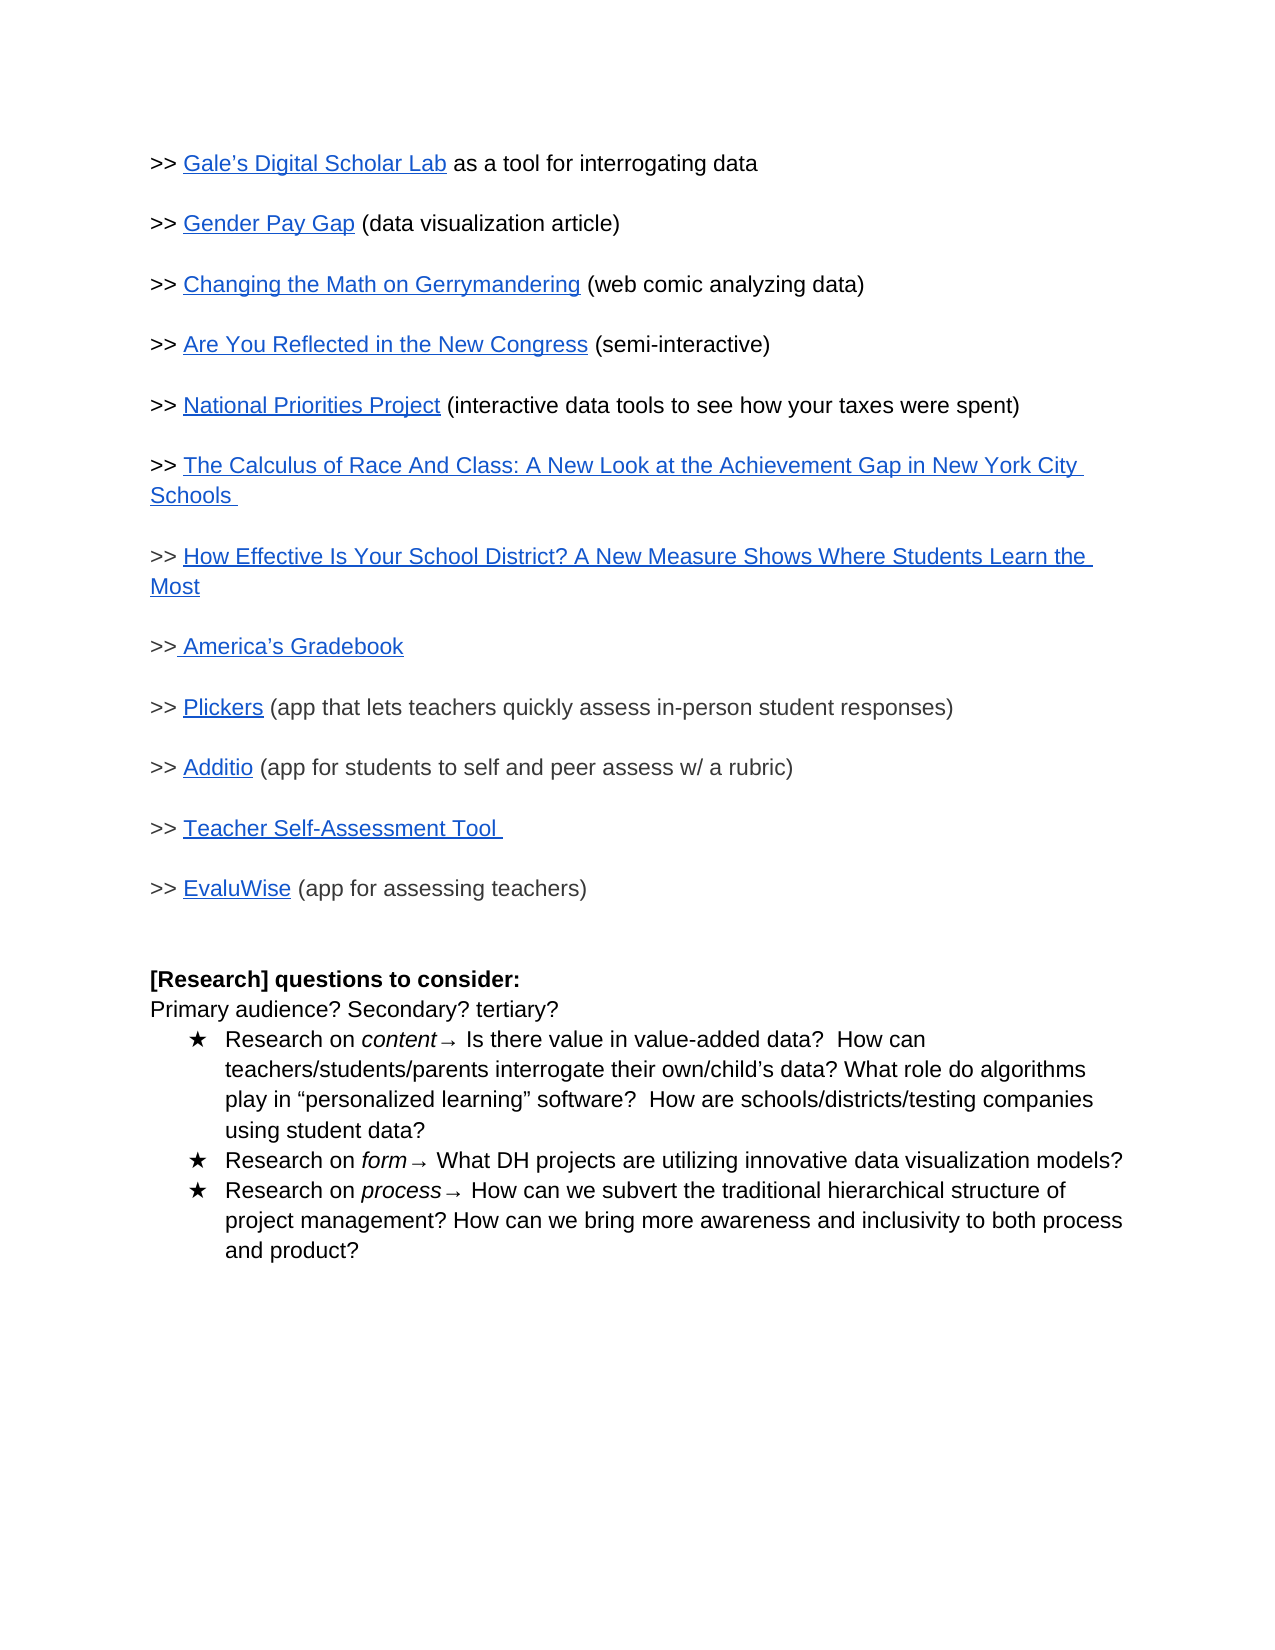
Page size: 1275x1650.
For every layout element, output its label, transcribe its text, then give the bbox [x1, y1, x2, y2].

text >> How Effective Is Your School District? A New Measure Shows Where Students Learn the Most [150, 543, 1125, 599]
list Research on content→ Is there value in value-added data? How can teachers/students/parents interrogate their own/child’s data? What role do algorithms play in “personalized learning” software? How are schools/districts/testing companies using student data? [187, 1026, 1125, 1143]
list Research on process→ How can we subvert the traditional hierarchical structure of project management? How can we bring more awareness and inclusivity to both process and product? [187, 1177, 1125, 1264]
text >> National Priorities Project (interactive data tools to see how your taxes were spent) [150, 392, 1125, 418]
text >> The Calculus of Race And Class: A New Look at the Achievement Gap in New York City Schools [150, 452, 1125, 509]
text >> Teacher Self-Assessment Tool [150, 814, 1125, 841]
text >> Gale’s Digital Scholar Lab as a tool for interrogating data [150, 150, 1125, 176]
text >> Gender Pay Gap (data visualization article) [150, 210, 1125, 237]
text >> Are You Reflected in the New Congress (semi-interactive) [150, 331, 1125, 358]
text >> EvaluWise (app for assessing teachers) [150, 875, 1125, 901]
text >> Changing the Math on Gerrymandering (web comic analyzing data) [150, 271, 1125, 297]
text >> Plickers (app that lets teachers quickly assess in-person student responses) [150, 694, 1125, 720]
text Primary audience? Secondary? tertiary? [150, 996, 1125, 1022]
list Research on form→ What DH projects are utilizing innovative data visualization models? [187, 1147, 1125, 1173]
text [Research] questions to consider: [150, 966, 1125, 992]
text >> America’s Gradebook [150, 633, 1125, 660]
text >> Additio (app for students to self and peer assess w/ a rubric) [150, 754, 1125, 781]
